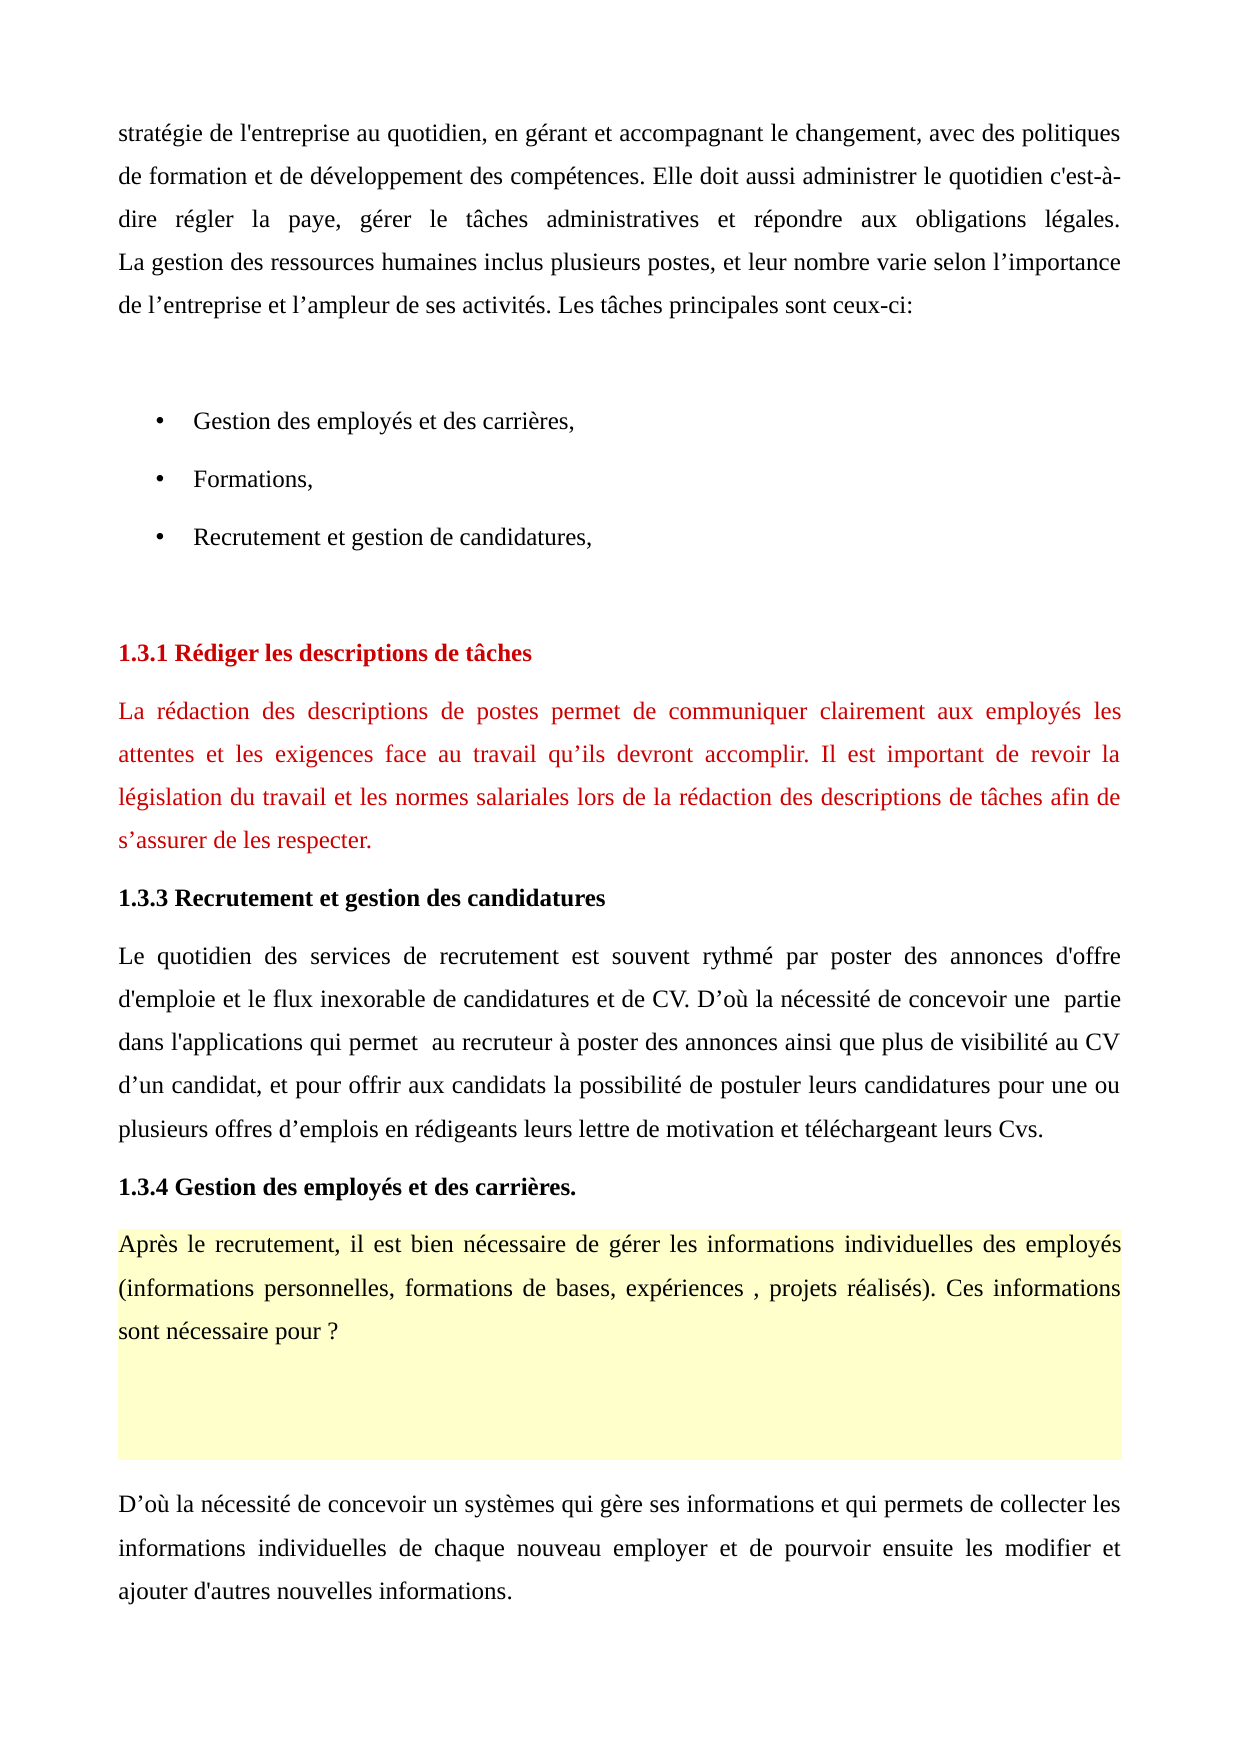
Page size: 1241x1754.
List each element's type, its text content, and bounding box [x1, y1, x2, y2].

text Après le recrutement, il est bien nécessaire de gérer les informations individuelles des employés (informations personnelles, formations de bases, expériences , projets réalisés). Ces informations sont nécessaire pour ? [118, 1229, 1122, 1344]
list Recrutement et gestion de candidatures, [156, 522, 1122, 551]
text 1.3.3 Recrutement et gestion des candidatures [118, 883, 1122, 912]
text 1.3.1 Rédiger les descriptions de tâches [118, 638, 1122, 667]
list Formations, [156, 464, 1122, 493]
text D’où la nécessité de concevoir un systèmes qui gère ses informations et qui permets de collecter les informations individuelles de chaque nouveau employer et de pourvoir ensuite les modifier et ajouter d'autres nouvelles informations. [118, 1489, 1122, 1604]
text Le quotidien des services de recrutement est souvent rythmé par poster des annonces d'offre d'emploie et le flux inexorable de candidatures et de CV. D’où la nécessité de concevoir une partie dans l'applications qui permet au recruteur à poster des annonces ainsi que plus de visibilité au CV d’un candidat, et pour offrir aux candidats la possibilité de postuler leurs candidatures pour une ou plusieurs offres d’emplois en rédigeants leurs lettre de motivation et téléchargeant leurs Cvs. [118, 941, 1122, 1142]
text stratégie de l'entreprise au quotidien, en gérant et accompagnant le changement, avec des politiques de formation et de développement des compétences. Elle doit aussi administrer le quotidien c'est-à-dire régler la paye, gérer le tâches administratives et répondre aux obligations légales. La gestion des ressources humaines inclus plusieurs postes, et leur nombre varie selon l’importance de l’entreprise et l’ampleur de ses activités. Les tâches principales sont ceux-ci: [118, 118, 1122, 319]
list Gestion des employés et des carrières, [156, 406, 1122, 435]
text La rédaction des descriptions de postes permet de communiquer clairement aux employés les attentes et les exigences face au travail qu’ils devront accomplir. Il est important de revoir la législation du travail et les normes salariales lors de la rédaction des descriptions de tâches afin de s’assurer de les respecter. [118, 696, 1122, 854]
text 1.3.4 Gestion des employés et des carrières. [118, 1172, 1122, 1200]
